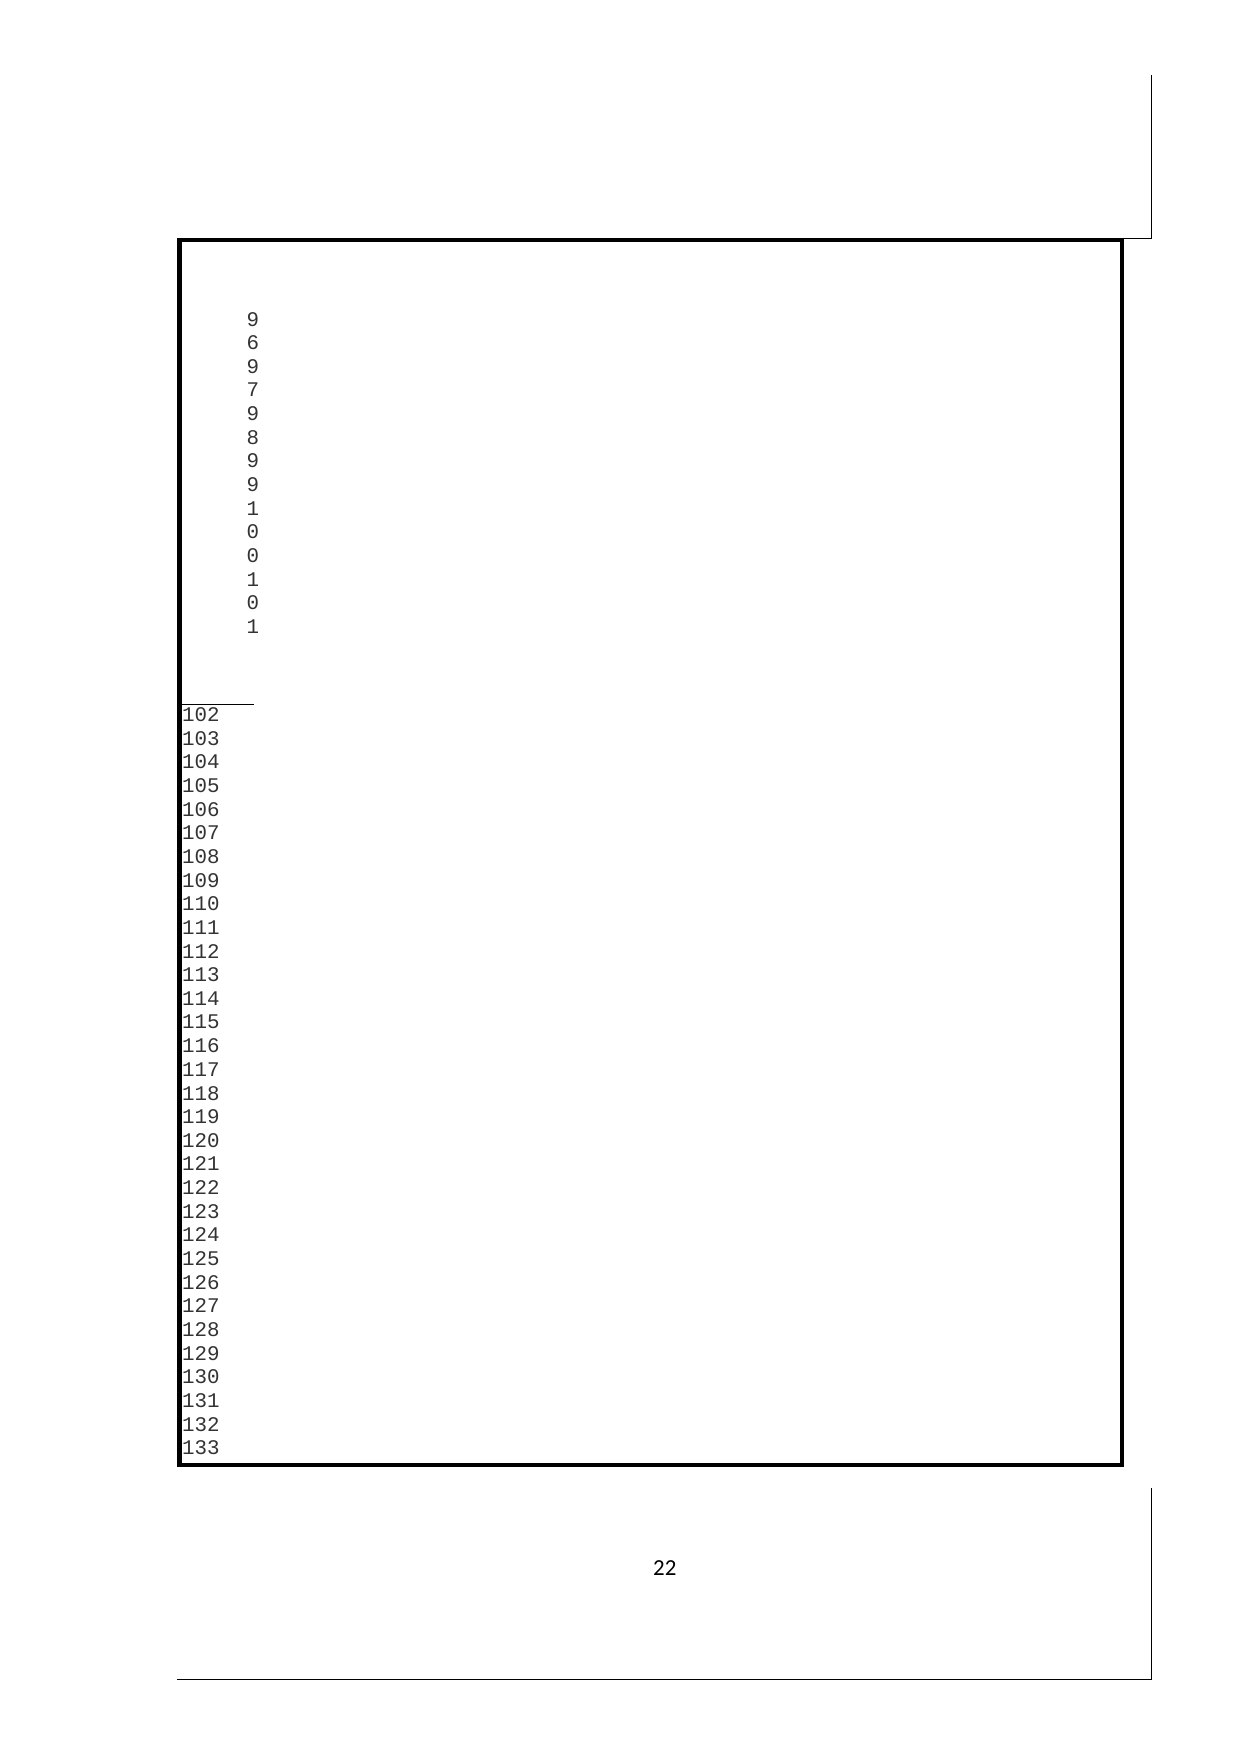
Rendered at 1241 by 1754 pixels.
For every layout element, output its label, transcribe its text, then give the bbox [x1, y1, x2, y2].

table_header 1 2 3 4 5 6 7 8 9 10 11 12 13 14 15 16 17 18 19 20 21 22 23 24 25 26 27 28 29 30 31 32 33 34 35 36 37 38 39 40 41 42 43 44 45 46 47 48 49 50 51 52 53 54 55 56 57 58 59 60 61 62 63 64 65 66 67 68 69 70 71 72 73 74 75 76 77 78 79 80 90 91 92 93 94 95 96 97 98 99 100 101 102 103 104 105 106 107 108 109 110 111 112 113 114 115 116 117 118 119 120 121 122 123 124 125 126 127 128 129 130 131 132 133 [182, 705, 254, 1462]
table_header 1 2 3 4 5 6 7 8 9 10 11 12 13 14 15 16 17 18 19 20 21 22 23 24 25 26 27 28 29 30 31 32 33 34 35 36 37 38 39 40 41 42 43 44 45 46 47 48 49 50 51 52 53 54 55 56 57 58 59 60 61 62 63 64 65 66 67 68 69 70 71 72 73 74 75 76 77 78 79 80 90 91 92 93 94 95 96 97 98 99 100 101 102 103 104 105 106 107 108 109 110 111 112 113 114 115 116 117 118 119 120 121 122 123 124 125 126 127 128 129 130 131 132 133 [182, 242, 254, 704]
table_header #include <assert.h> #include <stddef.h> #include <stdint.h> #include <stdio.h> #include <stdlib.h> #define N 1000000 size_t encode_varint(uint32_t value, uint8_t *buf) { assert(buf != NULL); uint8_t *cur = buf; while (value >= 0x80) { const uint8_t byte = (value & 0x7f) | 0x80; *cur = byte; value >>= 7; ++cur; } *cur = value; ++cur; return cur - buf; } uint32_t decode_varint(const uint8_t **bufp) { const uint8_t *cur = *bufp; uint8_t byte = *cur++; uint32_t value = byte & 0x7f; size_t shift = 7; while (byte >= 0x80) { byte = *cur++; value += (byte & 0x7f) << shift; shift += 7; } *bufp = cur; return value; } uint32_t generate_number() { const int r = rand(); const int p = r % 100; if (p < 90) { return r % 128; } if (p < 95) { return r % 16384; } if (p < 99) { return r % 2097152; } return r % 268435455; } int check(char *c, char *unc) { FILE *uncomp = fopen(unc, "rb"); FILE *comp = fopen(c, "rb"); if (!uncomp || !comp) { printf("Файл не найден\n"); return -1; } fseek(comp, 0, SEEK_END); int size = ftell(comp); fseek(comp, 0, SEEK_SET); uint8_t *compCheck = malloc(size); fread(compCheck, 1, size, comp); uint32_t *uncompCheck = malloc(N * 4); fread(uncompCheck, 4, N, uncomp); const uint8_t *point = compCheck; int count = 0; for (int i = 0; i < N; i++) { if (decode_varint(&point) == uncompCheck[i]) { count++; } } fclose(comp); fclose(uncomp); free(uncompCheck); free(compCheck); if (count == N) { printf("Кодирование успешно\n"); return 0; } return -1; } int main() { char *unc = "uncompressed.dat"; FILE *uncomp = fopen(unc, "wb"); char *c = "compressed.dat"; FILE *comp = fopen(c, "wb"); if (!uncomp || !comp) { printf("Файл не найден\n"); return -1; } uint32_t *uncompressed = malloc(N * sizeof(uint32_t)); for (int i = 0; i < N; i++) { uncompressed[i] = generate_number(); } fwrite(uncompressed, sizeof(uint32_t), N, uncomp); uint8_t buf[4]; uint8_t *compressed = malloc(N * 4); uint8_t *point = compressed; size_t size; for (int i = 0; i < N; i++) { size = encode_varint(uncompressed[i], buf); for (int j = 0; j < size; j++) { *compressed = buf[j]; compressed++; } } fwrite(point, sizeof(uint8_t), compressed - point, comp); free(point); free(uncompressed); fclose(comp); fclose(uncomp); check(c, unc); return 0; } [255, 242, 1120, 1462]
